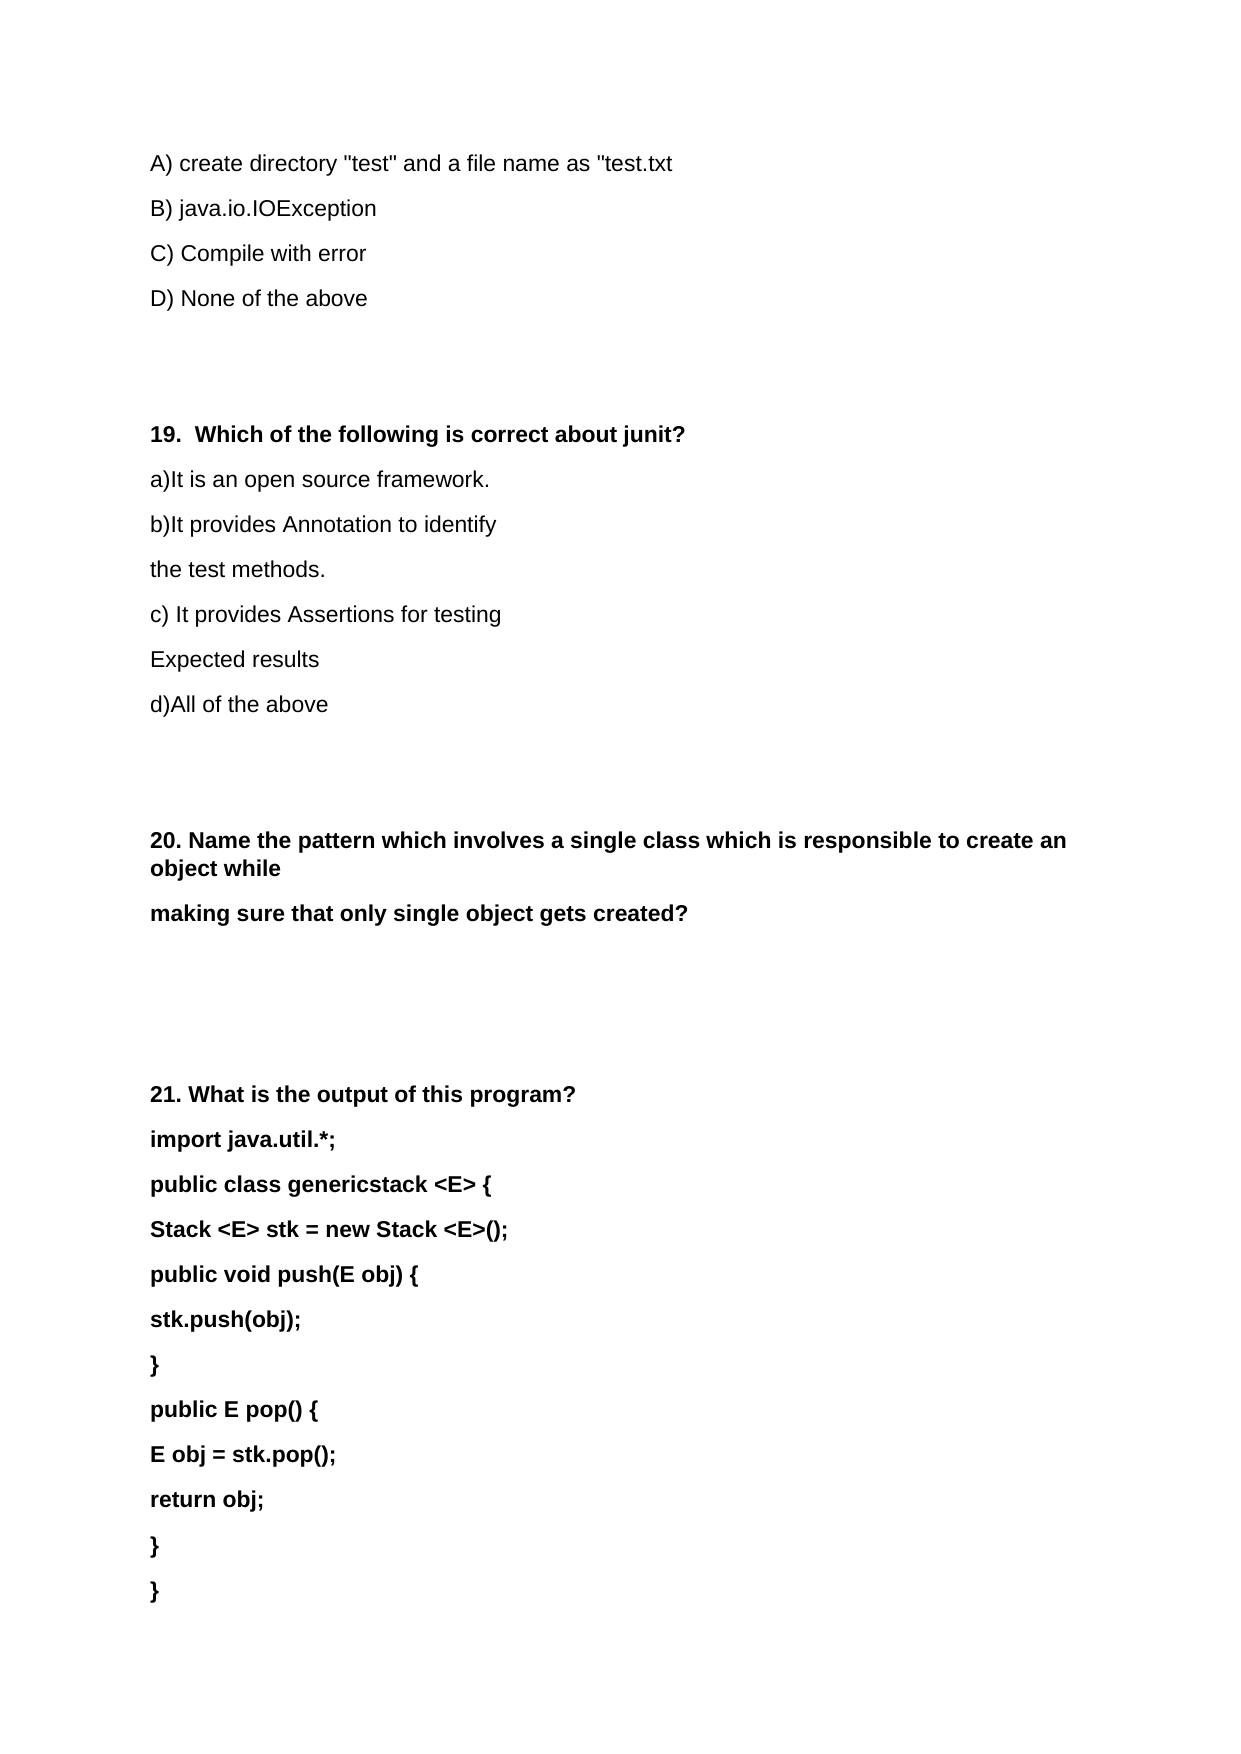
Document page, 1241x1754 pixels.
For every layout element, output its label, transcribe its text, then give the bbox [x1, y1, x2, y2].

text Expected results [150, 646, 1090, 672]
text } [150, 1351, 1090, 1377]
text } [150, 1532, 1090, 1558]
text B) java.io.IOException [150, 195, 1090, 221]
text D) None of the above [150, 285, 1090, 312]
text import java.util.*; [150, 1126, 1090, 1152]
text 19. Which of the following is correct about junit? [150, 421, 1090, 447]
text b)It provides Annotation to identify [150, 511, 1090, 537]
text c) It provides Assertions for testing [150, 601, 1090, 627]
text public void push(E obj) { [150, 1261, 1090, 1287]
text E obj = stk.pop(); [150, 1441, 1090, 1468]
text Stack <E> stk = new Stack <E>(); [150, 1216, 1090, 1242]
text making sure that only single object gets created? [150, 900, 1090, 926]
text A) create directory "test" and a file name as "test.txt [150, 150, 1090, 176]
text stk.push(obj); [150, 1306, 1090, 1332]
text } [150, 1577, 1090, 1603]
text 21. What is the output of this program? [150, 1081, 1090, 1107]
text the test methods. [150, 556, 1090, 582]
text return obj; [150, 1486, 1090, 1513]
text d)All of the above [150, 691, 1090, 718]
text C) Compile with error [150, 240, 1090, 267]
text public E pop() { [150, 1396, 1090, 1423]
text public class genericstack <E> { [150, 1171, 1090, 1197]
text a)It is an open source framework. [150, 466, 1090, 492]
text 20. Name the pattern which involves a single class which is responsible to create an object while [150, 827, 1090, 881]
